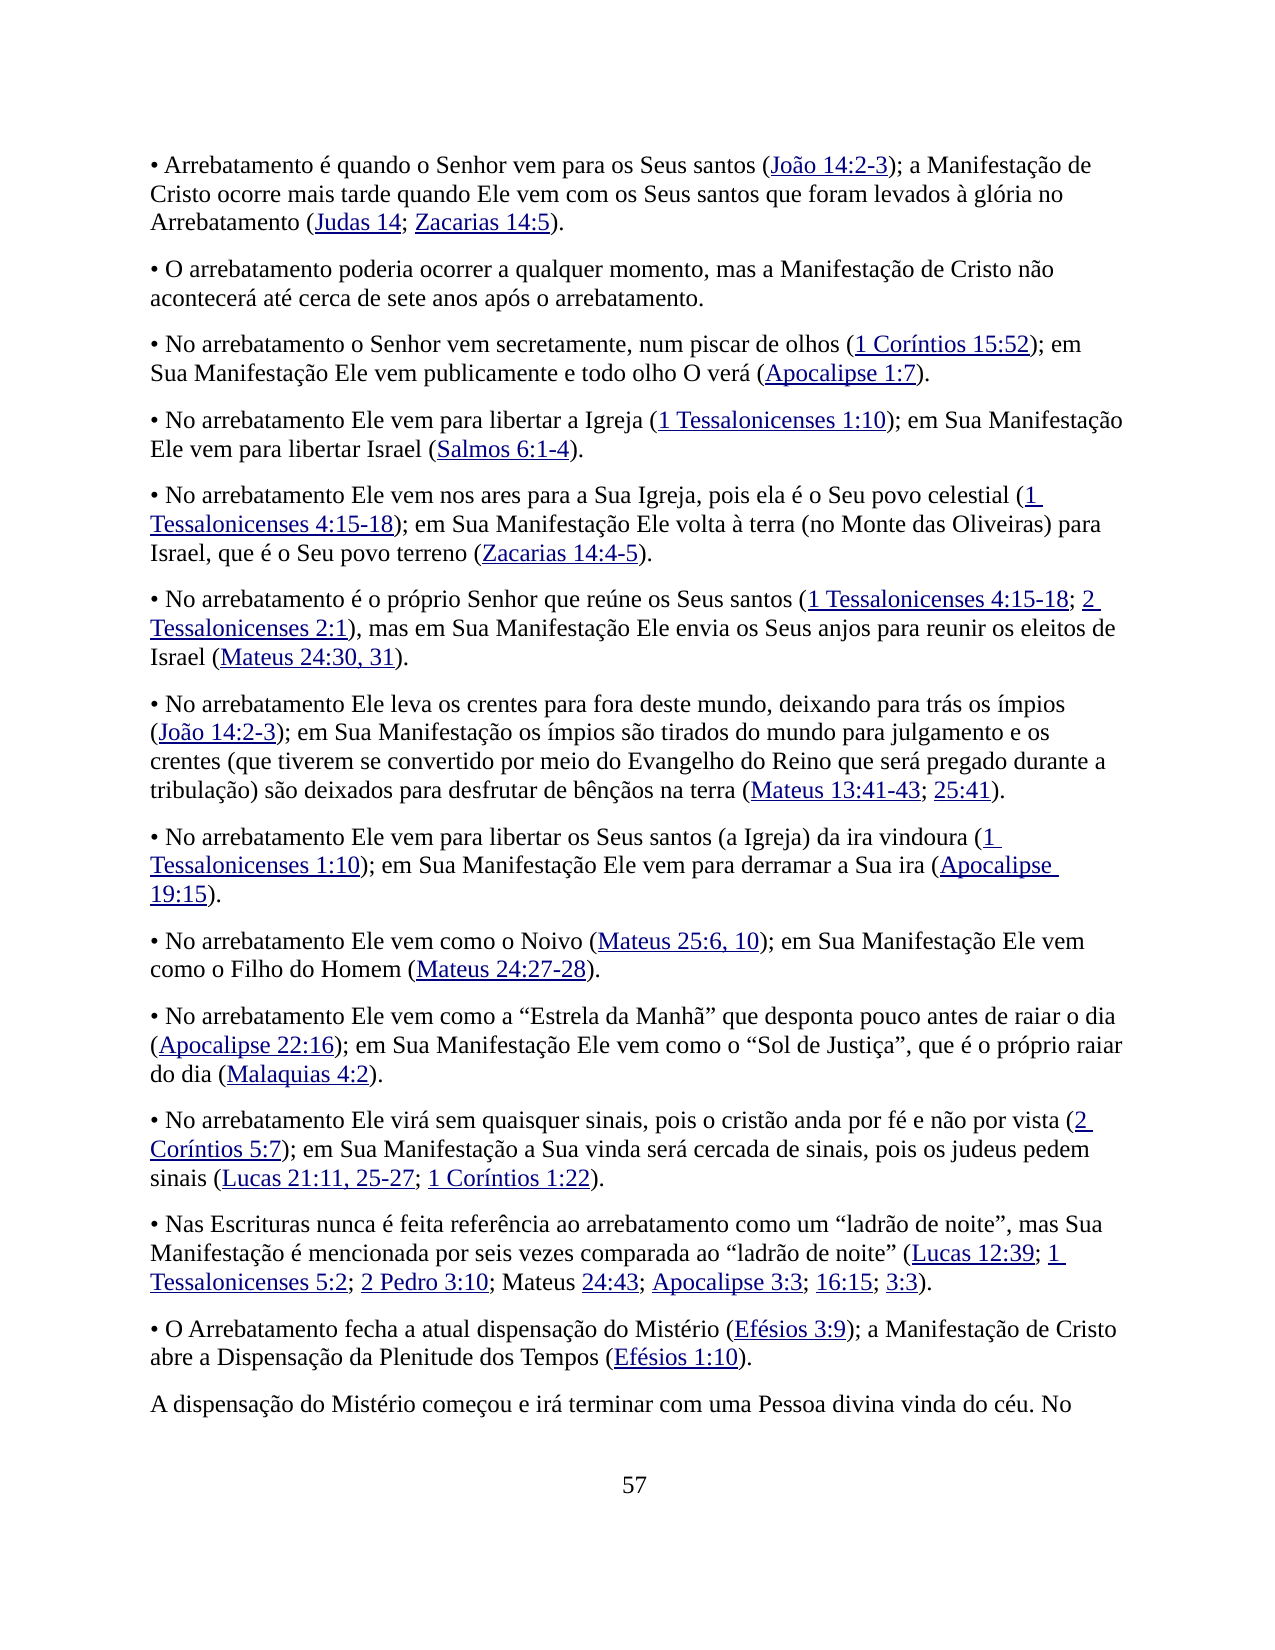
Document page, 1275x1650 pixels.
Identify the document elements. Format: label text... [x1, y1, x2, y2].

text • Arrebatamento é quando o Senhor vem para os Seus santos (João 14:2-3); a Manifestação de Cristo ocorre mais tarde quando Ele vem com os Seus santos que foram levados à glória no Arrebatamento (Judas 14; Zacarias 14:5). [150, 150, 1125, 236]
text • O Arrebatamento fecha a atual dispensação do Mistério (Efésios 3:9); a Manifestação de Cristo abre a Dispensação da Plenitude dos Tempos (Efésios 1:10). [150, 1314, 1125, 1371]
text • No arrebatamento Ele vem para libertar os Seus santos (a Igreja) da ira vindoura (1 Tessalonicenses 1:10); em Sua Manifestação Ele vem para derramar a Sua ira (Apocalipse 19:15). [150, 822, 1125, 908]
text • No arrebatamento Ele vem como o Noivo (Mateus 25:6, 10); em Sua Manifestação Ele vem como o Filho do Homem (Mateus 24:27-28). [150, 926, 1125, 983]
text • No arrebatamento é o próprio Senhor que reúne os Seus santos (1 Tessalonicenses 4:15-18; 2 Tessalonicenses 2:1), mas em Sua Manifestação Ele envia os Seus anjos para reunir os eleitos de Israel (Mateus 24:30, 31). [150, 584, 1125, 671]
text A dispensação do Mistério começou e irá terminar com uma Pessoa divina vinda do céu. No [150, 1389, 1125, 1418]
text • No arrebatamento o Senhor vem secretamente, num piscar de olhos (1 Coríntios 15:52); em Sua Manifestação Ele vem publicamente e todo olho O verá (Apocalipse 1:7). [150, 329, 1125, 387]
text • No arrebatamento Ele vem nos ares para a Sua Igreja, pois ela é o Seu povo celestial (1 Tessalonicenses 4:15-18); em Sua Manifestação Ele volta à terra (no Monte das Oliveiras) para Israel, que é o Seu povo terreno (Zacarias 14:4-5). [150, 480, 1125, 567]
text • Nas Escrituras nunca é feita referência ao arrebatamento como um “ladrão de noite”, mas Sua Manifestação é mencionada por seis vezes comparada ao “ladrão de noite” (Lucas 12:39; 1 Tessalonicenses 5:2; 2 Pedro 3:10; Mateus 24:43; Apocalipse 3:3; 16:15; 3:3). [150, 1209, 1125, 1296]
text • No arrebatamento Ele vem como a “Estrela da Manhã” que desponta pouco antes de raiar o dia (Apocalipse 22:16); em Sua Manifestação Ele vem como o “Sol de Justiça”, que é o próprio raiar do dia (Malaquias 4:2). [150, 1001, 1125, 1087]
text • O arrebatamento poderia ocorrer a qualquer momento, mas a Manifestação de Cristo não acontecerá até cerca de sete anos após o arrebatamento. [150, 254, 1125, 312]
text • No arrebatamento Ele leva os crentes para fora deste mundo, deixando para trás os ímpios (João 14:2-3); em Sua Manifestação os ímpios são tirados do mundo para julgamento e os crentes (que tiverem se convertido por meio do Evangelho do Reino que será pregado durante a tribulação) são deixados para desfrutar de bênçãos na terra (Mateus 13:41-43; 25:41). [150, 689, 1125, 804]
text • No arrebatamento Ele vem para libertar a Igreja (1 Tessalonicenses 1:10); em Sua Manifestação Ele vem para libertar Israel (Salmos 6:1-4). [150, 405, 1125, 462]
text • No arrebatamento Ele virá sem quaisquer sinais, pois o cristão anda por fé e não por vista (2 Coríntios 5:7); em Sua Manifestação a Sua vinda será cercada de sinais, pois os judeus pedem sinais (Lucas 21:11, 25-27; 1 Coríntios 1:22). [150, 1105, 1125, 1192]
